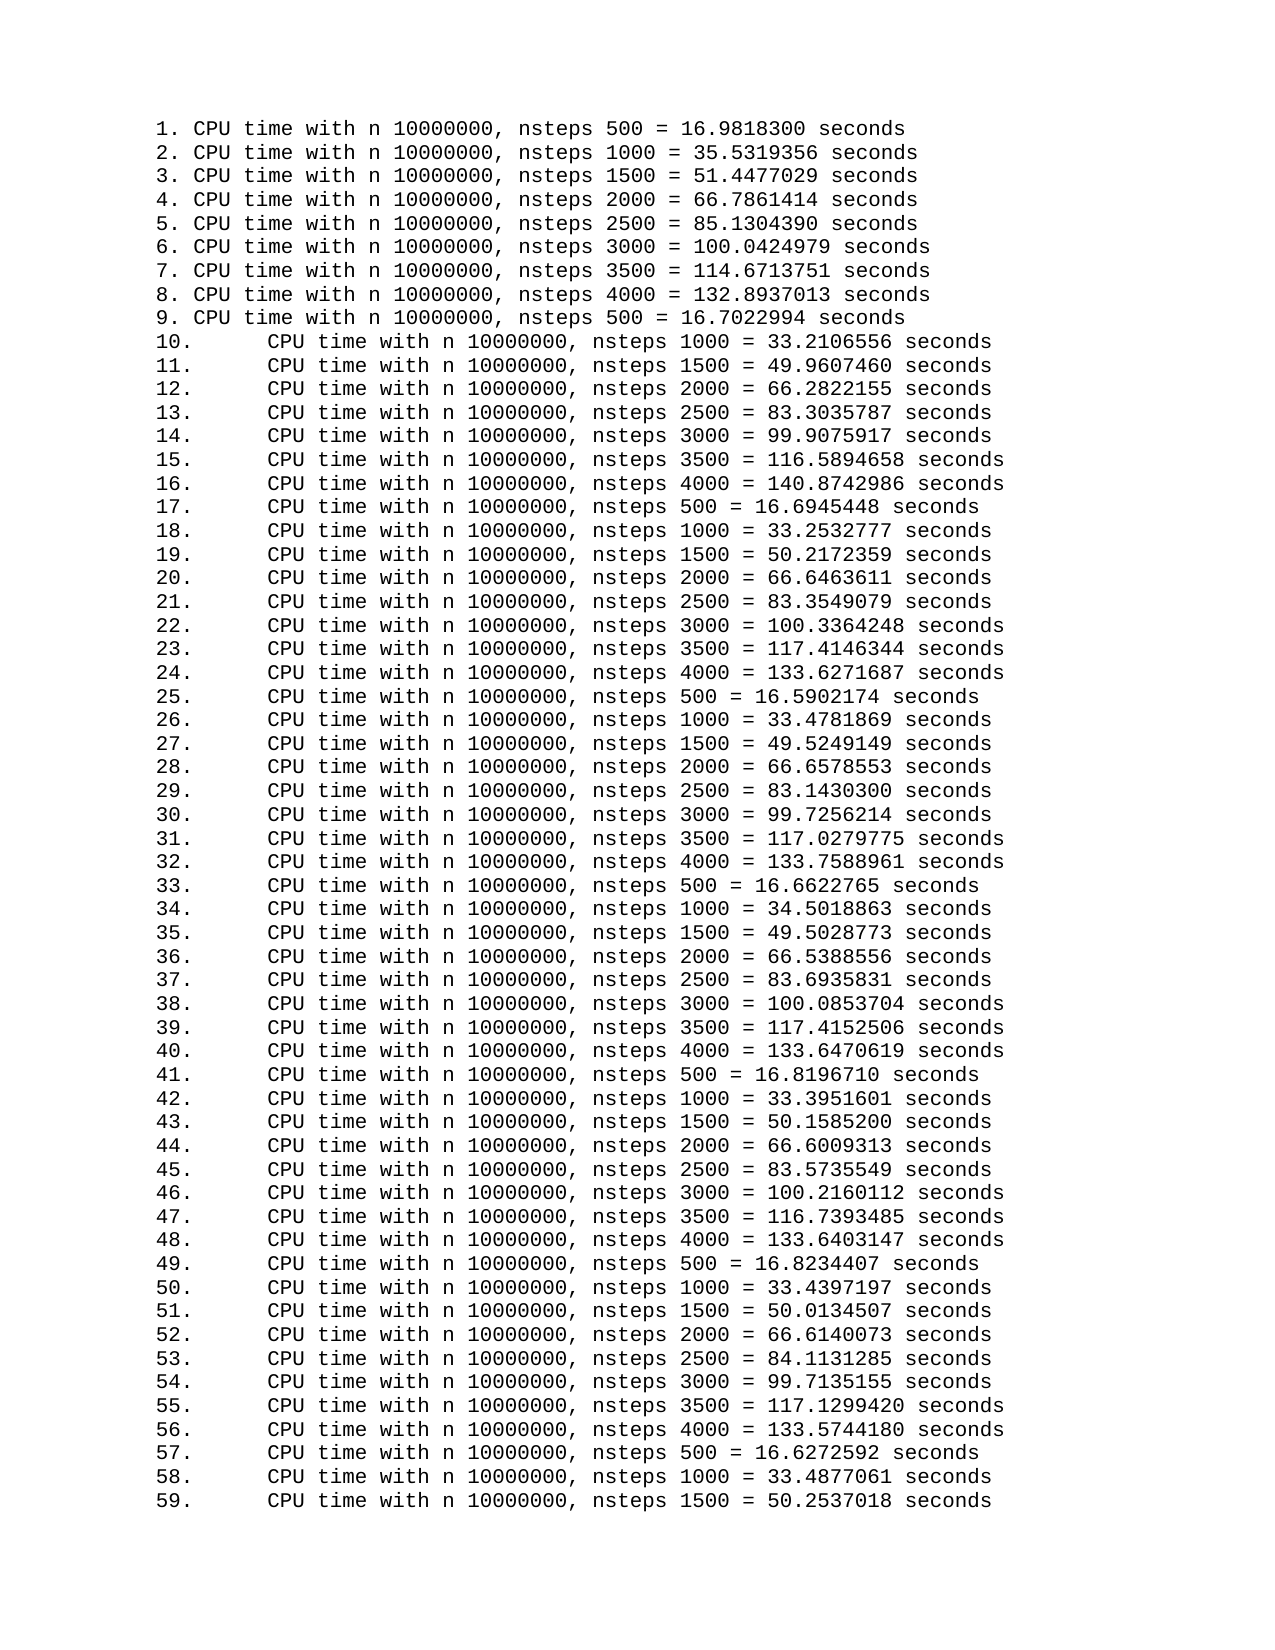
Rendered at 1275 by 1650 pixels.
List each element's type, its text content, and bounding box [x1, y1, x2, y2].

list CPU time with n 10000000, nsteps 3000 = 99.7135155 seconds [156, 1371, 1157, 1395]
list CPU time with n 10000000, nsteps 3500 = 117.1299420 seconds [156, 1395, 1157, 1419]
list CPU time with n 10000000, nsteps 1000 = 33.3951601 seconds [156, 1088, 1157, 1111]
list CPU time with n 10000000, nsteps 2500 = 83.3549079 seconds [156, 591, 1157, 615]
list CPU time with n 10000000, nsteps 2500 = 84.1131285 seconds [156, 1348, 1157, 1371]
list CPU time with n 10000000, nsteps 500 = 16.8234407 seconds [156, 1253, 1157, 1277]
list CPU time with n 10000000, nsteps 3500 = 116.5894658 seconds [156, 449, 1157, 473]
list CPU time with n 10000000, nsteps 1000 = 33.2532777 seconds [156, 520, 1157, 544]
list CPU time with n 10000000, nsteps 500 = 16.5902174 seconds [156, 686, 1157, 709]
list CPU time with n 10000000, nsteps 500 = 16.6622765 seconds [156, 875, 1157, 898]
list CPU time with n 10000000, nsteps 3000 = 100.0853704 seconds [156, 993, 1157, 1017]
list CPU time with n 10000000, nsteps 2500 = 83.6935831 seconds [156, 969, 1157, 993]
list CPU time with n 10000000, nsteps 1500 = 50.2172359 seconds [156, 544, 1157, 567]
list CPU time with n 10000000, nsteps 1500 = 49.9607460 seconds [156, 354, 1157, 378]
list CPU time with n 10000000, nsteps 1500 = 50.1585200 seconds [156, 1111, 1157, 1135]
list CPU time with n 10000000, nsteps 2000 = 66.6140073 seconds [156, 1324, 1157, 1348]
list CPU time with n 10000000, nsteps 4000 = 133.7588961 seconds [156, 851, 1157, 875]
list CPU time with n 10000000, nsteps 1500 = 49.5249149 seconds [156, 733, 1157, 757]
list CPU time with n 10000000, nsteps 3500 = 117.4146344 seconds [156, 638, 1157, 662]
list CPU time with n 10000000, nsteps 1000 = 35.5319356 seconds [156, 142, 1157, 165]
list CPU time with n 10000000, nsteps 500 = 16.7022994 seconds [156, 307, 1157, 331]
list CPU time with n 10000000, nsteps 3500 = 117.4152506 seconds [156, 1017, 1157, 1040]
list CPU time with n 10000000, nsteps 4000 = 140.8742986 seconds [156, 473, 1157, 496]
list CPU time with n 10000000, nsteps 3000 = 100.0424979 seconds [156, 236, 1157, 260]
list CPU time with n 10000000, nsteps 2000 = 66.6009313 seconds [156, 1135, 1157, 1158]
list CPU time with n 10000000, nsteps 2000 = 66.7861414 seconds [156, 189, 1157, 213]
list CPU time with n 10000000, nsteps 2000 = 66.2822155 seconds [156, 378, 1157, 402]
list CPU time with n 10000000, nsteps 4000 = 133.5744180 seconds [156, 1419, 1157, 1442]
list CPU time with n 10000000, nsteps 4000 = 132.8937013 seconds [156, 284, 1157, 307]
list CPU time with n 10000000, nsteps 500 = 16.8196710 seconds [156, 1064, 1157, 1088]
list CPU time with n 10000000, nsteps 3000 = 99.7256214 seconds [156, 804, 1157, 827]
list CPU time with n 10000000, nsteps 2500 = 83.3035787 seconds [156, 402, 1157, 426]
list CPU time with n 10000000, nsteps 1000 = 33.4781869 seconds [156, 709, 1157, 733]
list CPU time with n 10000000, nsteps 1500 = 51.4477029 seconds [156, 165, 1157, 189]
list CPU time with n 10000000, nsteps 2500 = 83.1430300 seconds [156, 780, 1157, 804]
list CPU time with n 10000000, nsteps 1000 = 33.4397197 seconds [156, 1277, 1157, 1300]
list CPU time with n 10000000, nsteps 3500 = 114.6713751 seconds [156, 260, 1157, 284]
list CPU time with n 10000000, nsteps 1500 = 49.5028773 seconds [156, 922, 1157, 946]
list CPU time with n 10000000, nsteps 3000 = 100.3364248 seconds [156, 615, 1157, 638]
list CPU time with n 10000000, nsteps 4000 = 133.6403147 seconds [156, 1229, 1157, 1253]
list CPU time with n 10000000, nsteps 4000 = 133.6470619 seconds [156, 1040, 1157, 1064]
list CPU time with n 10000000, nsteps 500 = 16.6945448 seconds [156, 496, 1157, 520]
list CPU time with n 10000000, nsteps 2000 = 66.5388556 seconds [156, 946, 1157, 969]
list CPU time with n 10000000, nsteps 4000 = 133.6271687 seconds [156, 662, 1157, 686]
list CPU time with n 10000000, nsteps 1500 = 50.0134507 seconds [156, 1300, 1157, 1324]
list CPU time with n 10000000, nsteps 500 = 16.9818300 seconds [156, 118, 1157, 142]
list CPU time with n 10000000, nsteps 3500 = 117.0279775 seconds [156, 827, 1157, 851]
list CPU time with n 10000000, nsteps 500 = 16.6272592 seconds [156, 1442, 1157, 1466]
list CPU time with n 10000000, nsteps 3500 = 116.7393485 seconds [156, 1206, 1157, 1229]
list CPU time with n 10000000, nsteps 3000 = 100.2160112 seconds [156, 1182, 1157, 1206]
list CPU time with n 10000000, nsteps 1500 = 50.2537018 seconds [156, 1489, 1157, 1513]
list CPU time with n 10000000, nsteps 2000 = 66.6578553 seconds [156, 757, 1157, 780]
list CPU time with n 10000000, nsteps 1000 = 33.4877061 seconds [156, 1466, 1157, 1489]
list CPU time with n 10000000, nsteps 3000 = 99.9075917 seconds [156, 426, 1157, 449]
list CPU time with n 10000000, nsteps 2000 = 66.6463611 seconds [156, 567, 1157, 591]
list CPU time with n 10000000, nsteps 1000 = 33.2106556 seconds [156, 331, 1157, 354]
list CPU time with n 10000000, nsteps 2500 = 83.5735549 seconds [156, 1158, 1157, 1182]
list CPU time with n 10000000, nsteps 1000 = 34.5018863 seconds [156, 898, 1157, 922]
list CPU time with n 10000000, nsteps 2500 = 85.1304390 seconds [156, 213, 1157, 236]
